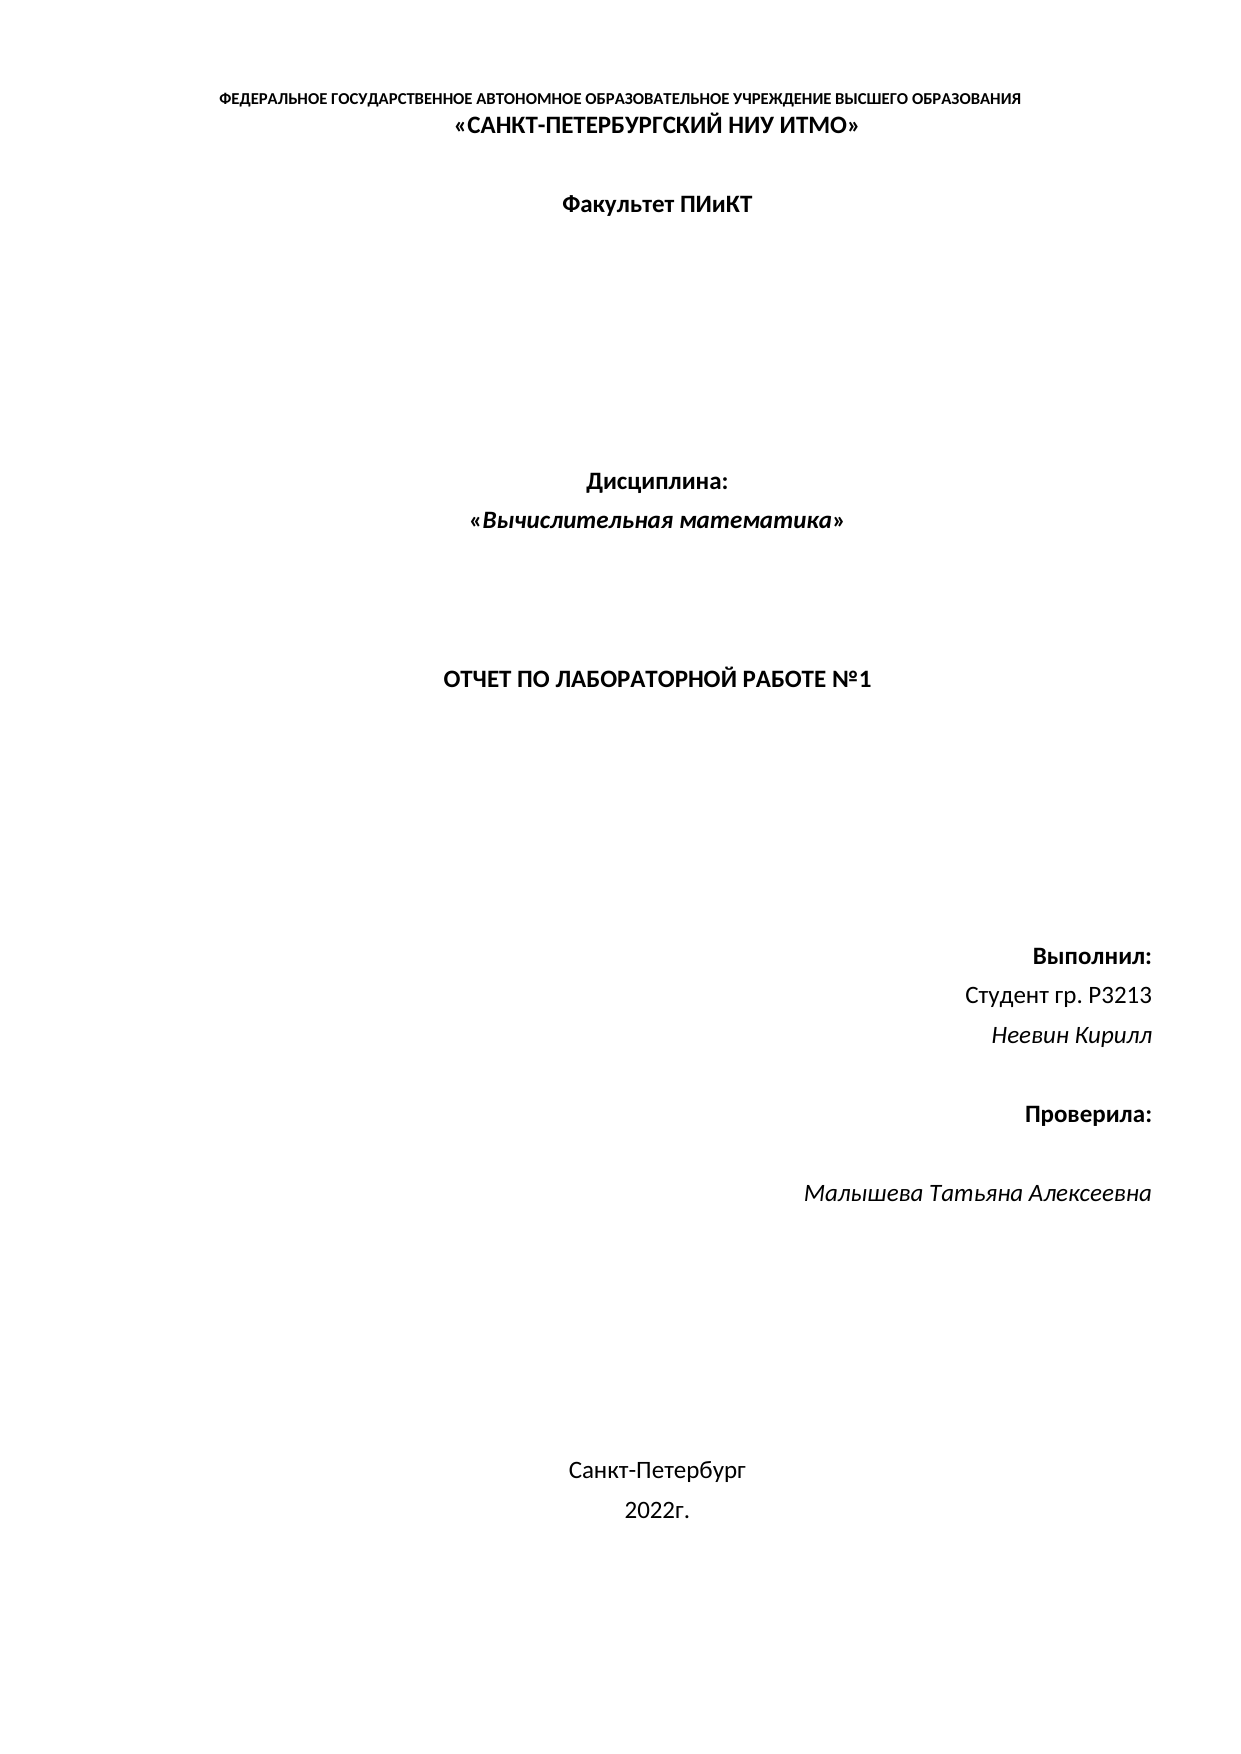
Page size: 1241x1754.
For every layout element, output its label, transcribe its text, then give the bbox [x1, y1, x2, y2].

text «Вычислительная математика» [88, 505, 1152, 535]
text Дисциплина: [88, 465, 1152, 496]
text Малышева Татьяна Алексеевна [88, 1178, 1152, 1208]
text «САНКТ-ПЕТЕРБУРГСКИЙ НИУ ИТМО» [88, 109, 1152, 139]
text Проверила: [88, 1098, 1152, 1129]
text Санкт-Петербург [88, 1455, 1152, 1485]
text Выполнил: [88, 940, 1152, 971]
text Факультет ПИиКТ [88, 188, 1152, 218]
text Студент гр. P3213 [88, 980, 1152, 1010]
text ФЕДЕРАЛЬНОЕ ГОСУДАРСТВЕННОЕ АВТОНОМНОЕ ОБРАЗОВАТЕЛЬНОЕ УЧРЕЖДЕНИЕ ВЫСШЕГО ОБРАЗОВАНИЯ [88, 88, 1152, 109]
text 2022г. [88, 1494, 1152, 1525]
text Неевин Кирилл [88, 1019, 1152, 1050]
text ОТЧЕТ ПО ЛАБОРАТОРНОЙ РАБОТЕ №1 [88, 663, 1152, 693]
